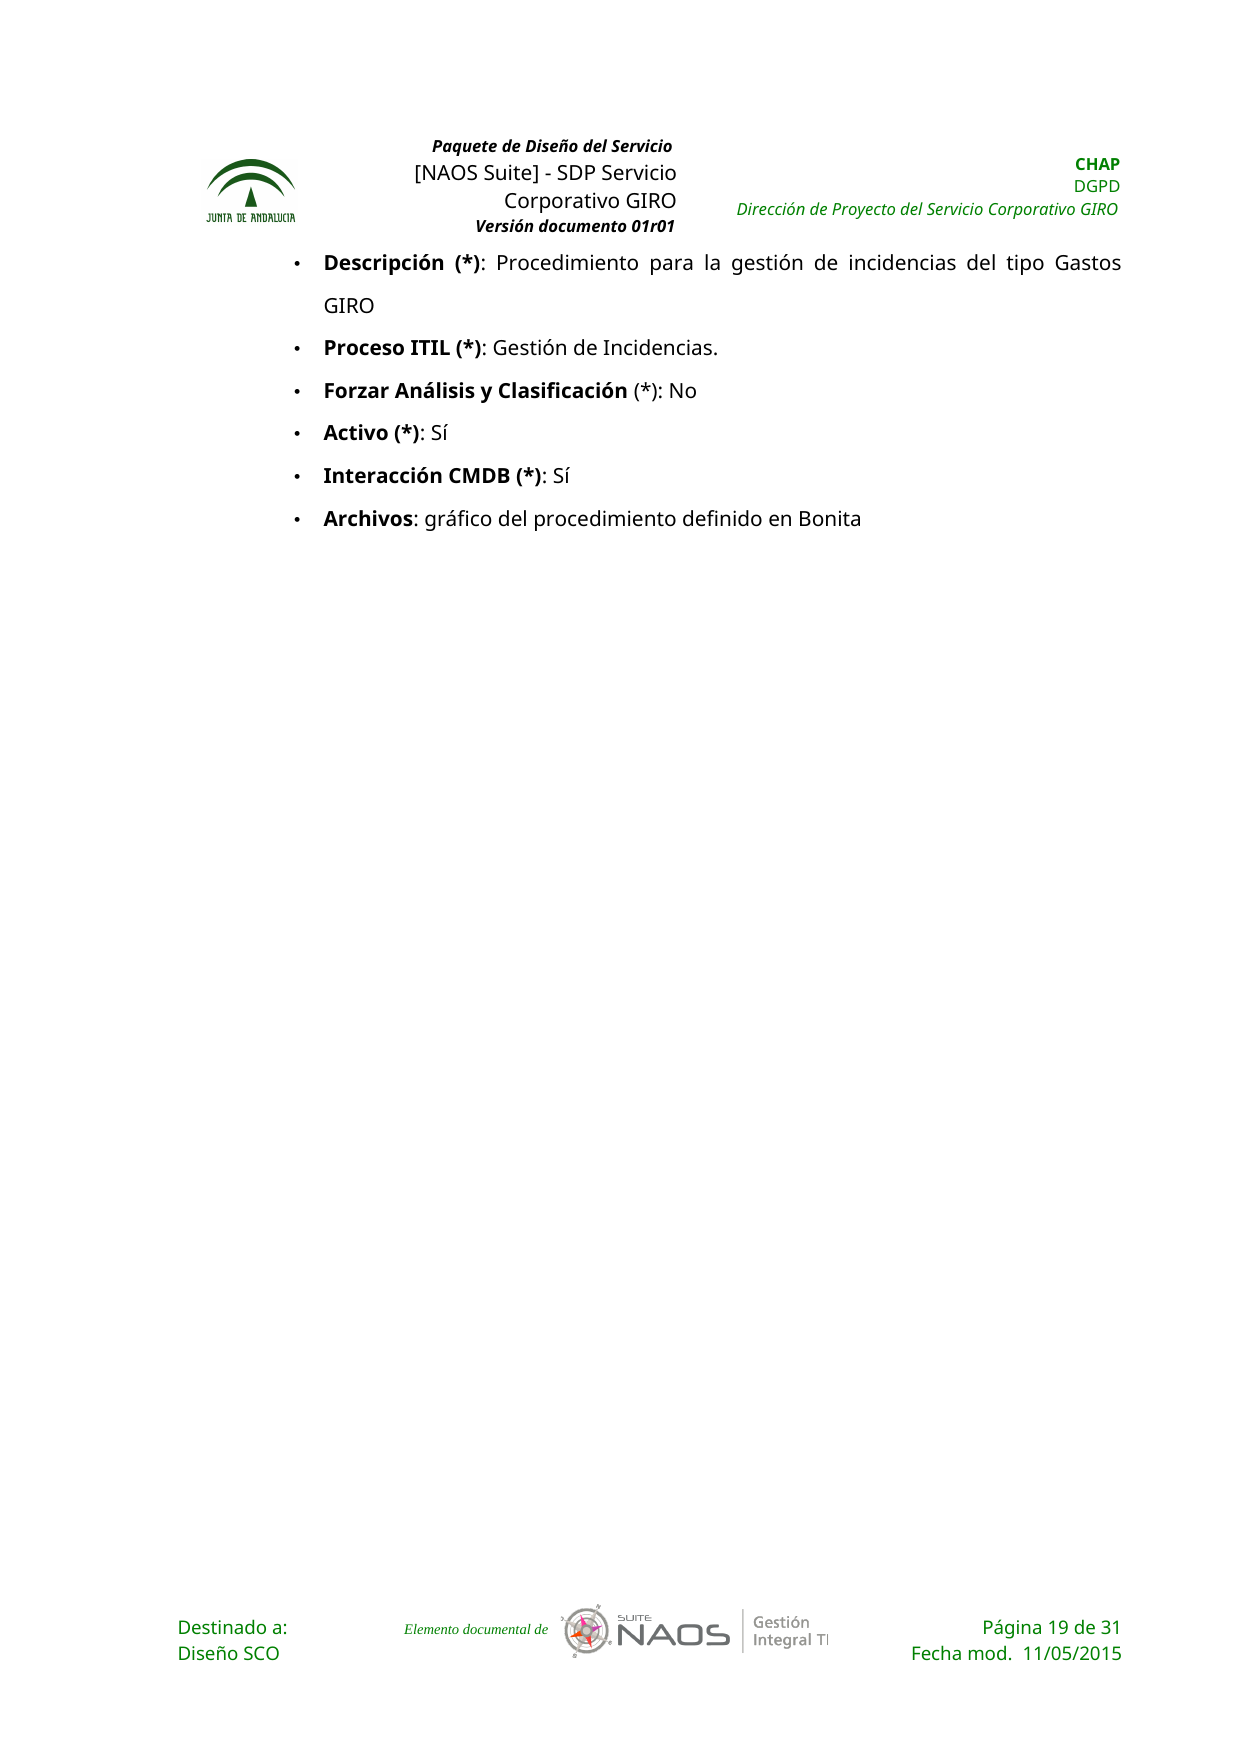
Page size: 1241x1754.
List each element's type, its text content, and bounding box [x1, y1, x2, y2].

list Activo (*): Sí [294, 418, 1122, 447]
list Forzar Análisis y Clasificación (*): No [294, 376, 1122, 404]
picture [201, 159, 298, 226]
list Interacción CMDB (*): Sí [294, 461, 1122, 489]
list Proceso ITIL (*): Gestión de Incidencias. [294, 333, 1122, 362]
list Archivos: gráfico del procedimiento definido en Bonita [294, 504, 1122, 532]
picture [560, 1604, 829, 1658]
list Descripción (*): Procedimiento para la gestión de incidencias del tipo Gastos GIRO [294, 248, 1122, 319]
